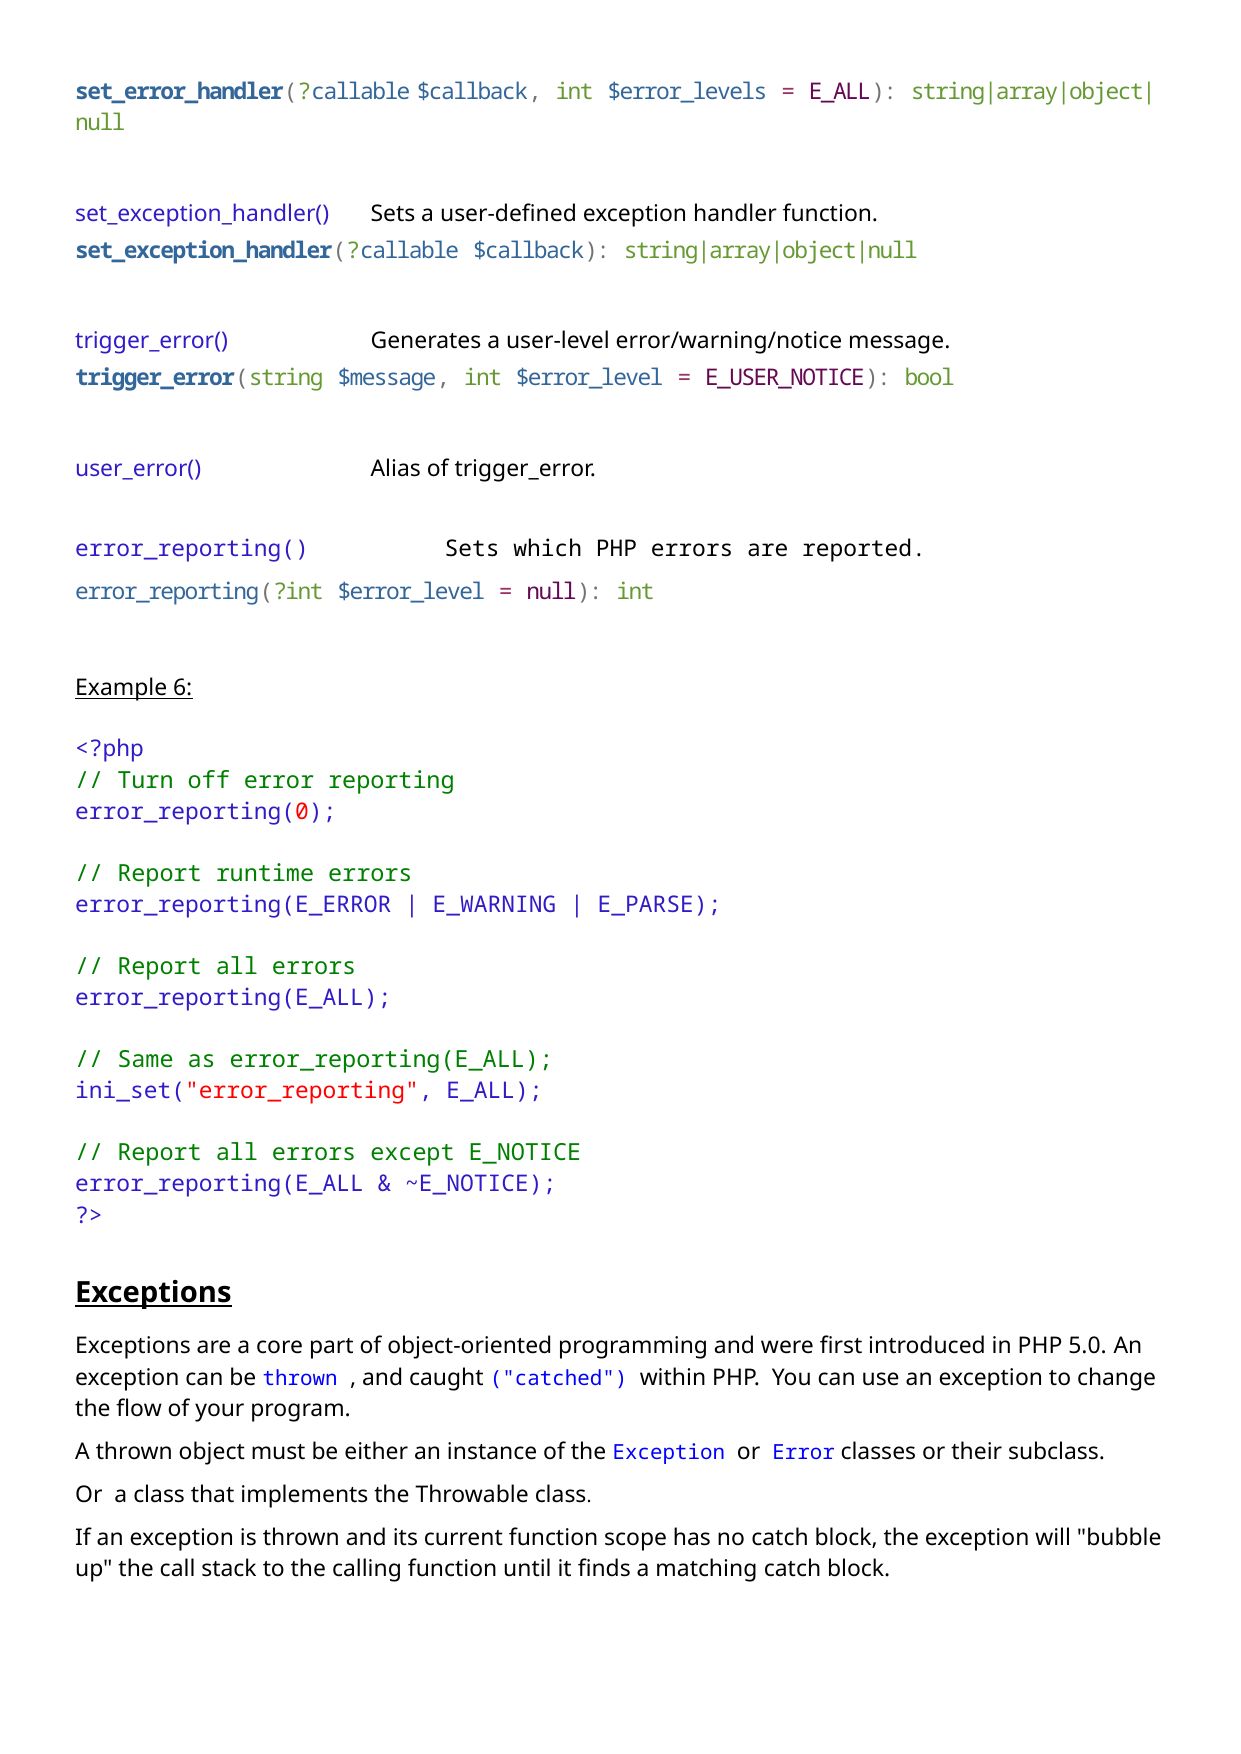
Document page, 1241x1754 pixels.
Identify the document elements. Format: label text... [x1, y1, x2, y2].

text Example 6: [75, 671, 1166, 702]
text Or a class that implements the Throwable class. [75, 1478, 1166, 1509]
text Exceptions are a core part of object-oriented programming and were first introduced in PHP 5.0. An exception can be thrown , and caught ("catched") within PHP. You can use an exception to change the flow of your program. [75, 1329, 1166, 1423]
text A thrown object must be either an instance of the Exception or Error classes or their subclass. [75, 1435, 1166, 1466]
text set_error_handler(?callable $callback, int $error_levels = E_ALL): string|array|object|null [75, 75, 1166, 137]
text error_reporting(?int $error_level = null): int [75, 575, 1166, 606]
text <?php // Turn off error reporting error_reporting(0); // Report runtime errors error_reporting(E_ERROR | E_WARNING | E_PARSE); // Report all errors error_reporting(E_ALL); // Same as error_reporting(E_ALL); ini_set("error_reporting", E_ALL); // Report all errors except E_NOTICE error_reporting(E_ALL & ~E_NOTICE); ?> [75, 732, 1166, 1230]
text set_exception_handler() Sets a user-defined exception handler function. [75, 197, 1166, 228]
text user_error() Alias of trigger_error. [75, 452, 1166, 483]
text trigger_error(string $message, int $error_level = E_USER_NOTICE): bool [75, 361, 1166, 392]
text error_reporting() Sets which PHP errors are reported. [75, 532, 1166, 563]
text Exceptions [75, 1272, 1166, 1311]
text trigger_error() Generates a user-level error/warning/notice message. [75, 324, 1166, 355]
text set_exception_handler(?callable $callback): string|array|object|null [75, 234, 1166, 265]
text If an exception is thrown and its current function scope has no catch block, the exception will "bubble up" the call stack to the calling function until it finds a matching catch block. [75, 1521, 1166, 1583]
